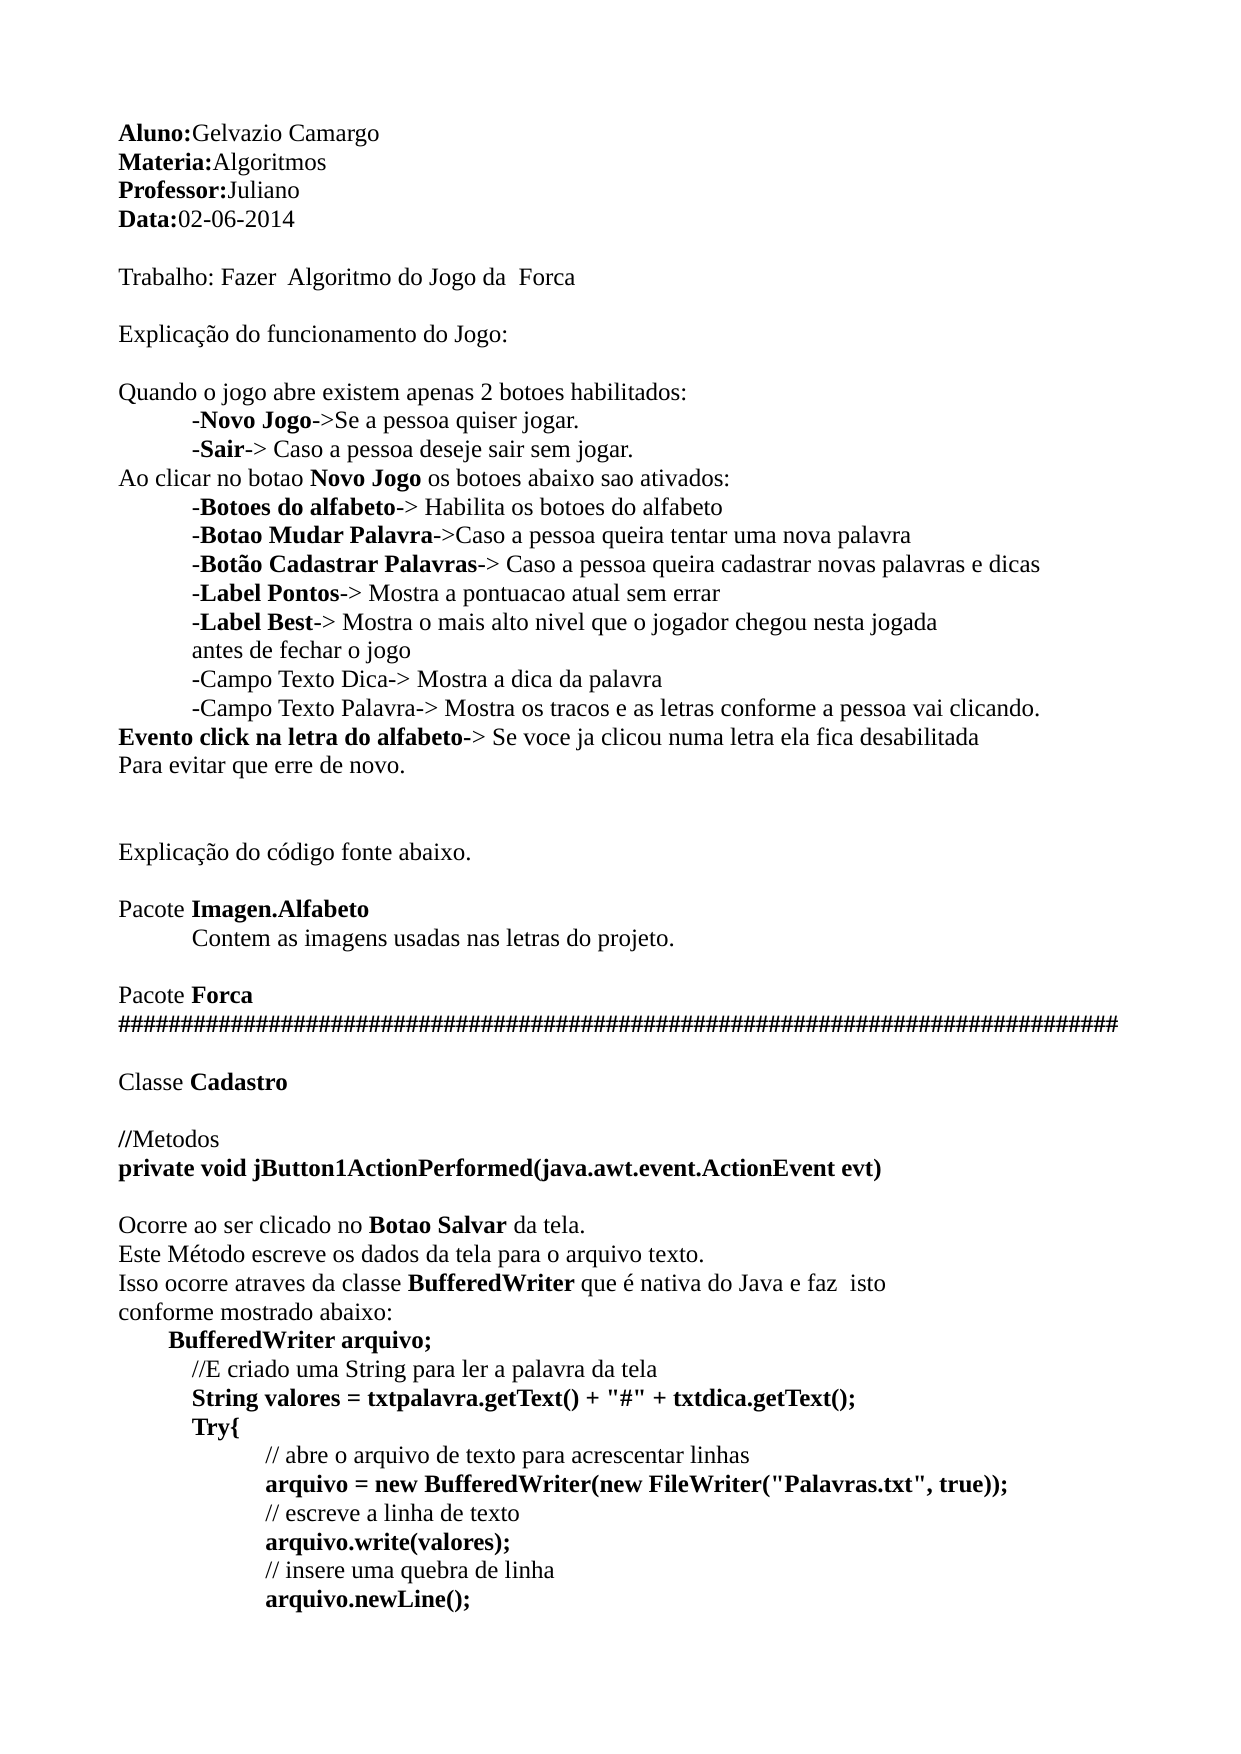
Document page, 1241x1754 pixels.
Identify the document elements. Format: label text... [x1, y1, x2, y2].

text Isso ocorre atraves da classe BufferedWriter que é nativa do Java e faz isto [118, 1268, 1122, 1297]
text String valores = txtpalavra.getText() + "#" + txtdica.getText(); [118, 1383, 1122, 1412]
text conforme mostrado abaixo: [118, 1297, 1122, 1326]
text Quando o jogo abre existem apenas 2 botoes habilitados: [118, 377, 1122, 406]
text // abre o arquivo de texto para acrescentar linhas [118, 1441, 1122, 1469]
text Try{ [118, 1412, 1122, 1441]
text -Botoes do alfabeto-> Habilita os botoes do alfabeto [118, 492, 1122, 521]
text -Novo Jogo->Se a pessoa quiser jogar. [118, 406, 1122, 434]
text Este Método escreve os dados da tela para o arquivo texto. [118, 1239, 1122, 1268]
text Contem as imagens usadas nas letras do projeto. [118, 923, 1122, 952]
text //Metodos [118, 1124, 1122, 1153]
text antes de fechar o jogo [118, 636, 1122, 664]
text Pacote Imagen.Alfabeto [118, 894, 1122, 923]
text ################################################################################ [118, 1009, 1122, 1038]
text Data:02-06-2014 [118, 204, 1122, 233]
text Professor:Juliano [118, 176, 1122, 204]
text -Botão Cadastrar Palavras-> Caso a pessoa queira cadastrar novas palavras e dicas [118, 549, 1122, 578]
text arquivo.write(valores); [118, 1527, 1122, 1556]
text arquivo.newLine(); [118, 1584, 1122, 1613]
text Trabalho: Fazer Algoritmo do Jogo da Forca [118, 262, 1122, 291]
text private void jButton1ActionPerformed(java.awt.event.ActionEvent evt) [118, 1153, 1122, 1182]
text BufferedWriter arquivo; [118, 1326, 1122, 1354]
text // escreve a linha de texto [118, 1498, 1122, 1527]
text -Campo Texto Dica-> Mostra a dica da palavra [118, 664, 1122, 693]
text -Label Pontos-> Mostra a pontuacao atual sem errar [118, 578, 1122, 607]
text -Campo Texto Palavra-> Mostra os tracos e as letras conforme a pessoa vai clicando. [118, 693, 1122, 722]
text Ao clicar no botao Novo Jogo os botoes abaixo sao ativados: [118, 463, 1122, 492]
text Materia:Algoritmos [118, 147, 1122, 176]
text Para evitar que erre de novo. [118, 751, 1122, 779]
text Ocorre ao ser clicado no Botao Salvar da tela. [118, 1211, 1122, 1239]
text //E criado uma String para ler a palavra da tela [118, 1354, 1122, 1383]
text -Botao Mudar Palavra->Caso a pessoa queira tentar uma nova palavra [118, 521, 1122, 549]
text Aluno:Gelvazio Camargo [118, 118, 1122, 147]
text Classe Cadastro [118, 1067, 1122, 1096]
text Explicação do funcionamento do Jogo: [118, 319, 1122, 348]
text Explicação do código fonte abaixo. [118, 837, 1122, 866]
text -Label Best-> Mostra o mais alto nivel que o jogador chegou nesta jogada [118, 607, 1122, 636]
text Evento click na letra do alfabeto-> Se voce ja clicou numa letra ela fica desabilitada [118, 722, 1122, 751]
text arquivo = new BufferedWriter(new FileWriter("Palavras.txt", true)); [118, 1469, 1122, 1498]
text -Sair-> Caso a pessoa deseje sair sem jogar. [118, 434, 1122, 463]
text // insere uma quebra de linha [118, 1556, 1122, 1584]
text Pacote Forca [118, 981, 1122, 1009]
